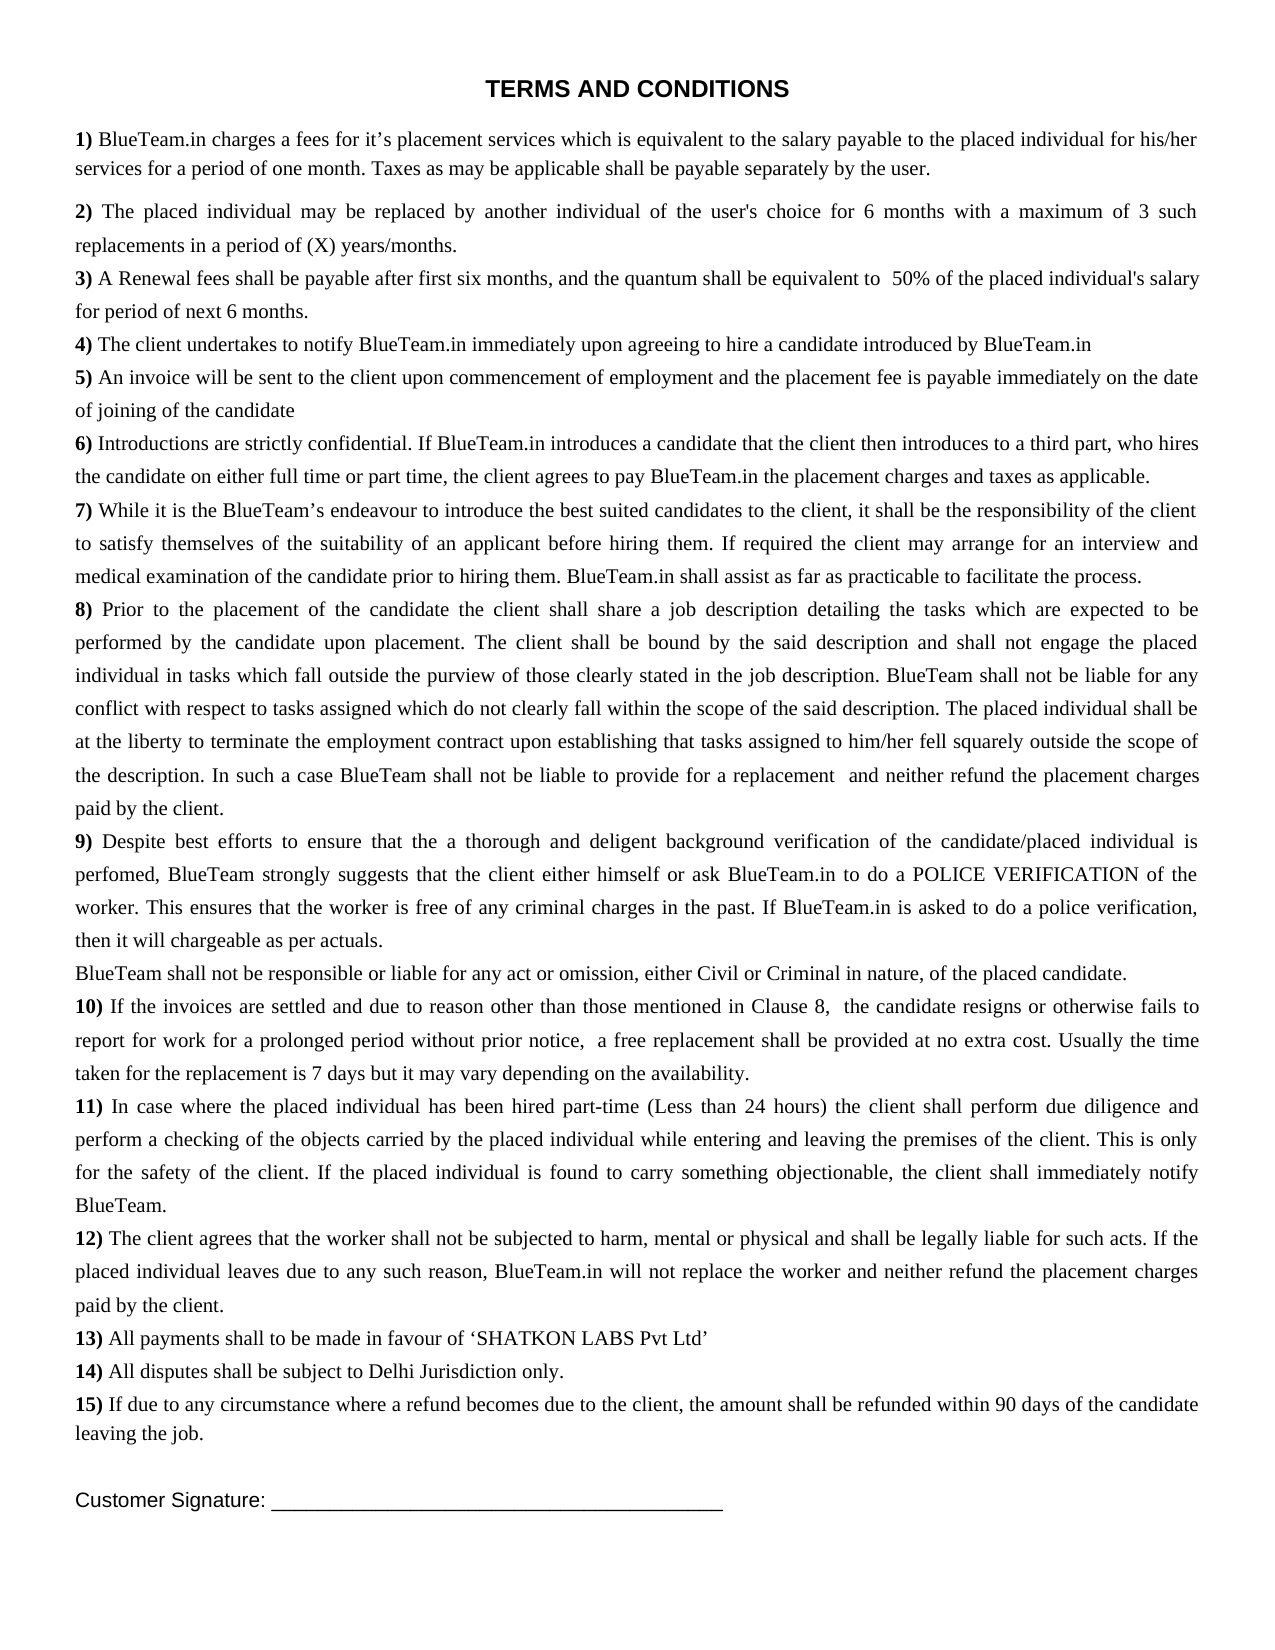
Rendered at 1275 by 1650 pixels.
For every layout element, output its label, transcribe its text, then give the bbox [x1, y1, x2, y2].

text 3) A Renewal fees shall be payable after first six months, and the quantum shall be equivalent to 50% of the placed individual's salary for period of next 6 months. [75, 266, 1200, 323]
text 5) An invoice will be sent to the client upon commencement of employment and the placement fee is payable immediately on the date of joining of the candidate [75, 365, 1200, 422]
text BlueTeam shall not be responsible or liable for any act or omission, either Civil or Criminal in nature, of the placed candidate. [75, 961, 1200, 985]
text 14) All disputes shall be subject to Delhi Jurisdiction only. [75, 1359, 1200, 1383]
text 12) The client agrees that the worker shall not be subjected to harm, mental or physical and shall be legally liable for such acts. If the placed individual leaves due to any such reason, BlueTeam.in will not replace the worker and neither refund the placement charges paid by the client. [75, 1226, 1200, 1317]
text 8) Prior to the placement of the candidate the client shall share a job description detailing the tasks which are expected to be performed by the candidate upon placement. The client shall be bound by the said description and shall not engage the placed individual in tasks which fall outside the purview of those clearly stated in the job description. BlueTeam shall not be liable for any conflict with respect to tasks assigned which do not clearly fall within the scope of the said description. The placed individual shall be at the liberty to terminate the employment contract upon establishing that tasks assigned to him/her fell squarely outside the scope of the description. In such a case BlueTeam shall not be liable to provide for a replacement and neither refund the placement charges paid by the client. [75, 597, 1200, 820]
text Customer Signature: _______________________________________ [75, 1488, 1200, 1512]
text 7) While it is the BlueTeam’s endeavour to introduce the best suited candidates to the client, it shall be the responsibility of the client to satisfy themselves of the suitability of an applicant before hiring them. If required the client may arrange for an interview and medical examination of the candidate prior to hiring them. BlueTeam.in shall assist as far as practicable to facilitate the process. [75, 497, 1200, 588]
text 6) Introductions are strictly confidential. If BlueTeam.in introduces a candidate that the client then introduces to a third part, who hires the candidate on either full time or part time, the client agrees to pay BlueTeam.in the placement charges and taxes as applicable. [75, 431, 1200, 488]
text 1) BlueTeam.in charges a fees for it’s placement services which is equivalent to the salary payable to the placed individual for his/her services for a period of one month. Taxes as may be applicable shall be payable separately by the user. [75, 127, 1200, 180]
text 11) In case where the placed individual has been hired part-time (Less than 24 hours) the client shall perform due diligence and perform a checking of the objects carried by the placed individual while entering and leaving the premises of the client. This is only for the safety of the client. If the placed individual is found to carry something objectionable, the client shall immediately notify BlueTeam. [75, 1094, 1200, 1217]
text 4) The client undertakes to notify BlueTeam.in immediately upon agreeing to hire a candidate introduced by BlueTeam.in [75, 332, 1200, 356]
text 10) If the invoices are settled and due to reason other than those mentioned in Clause 8, the candidate resigns or otherwise fails to report for work for a prolonged period without prior notice, a free replacement shall be provided at no extra cost. Usually the time taken for the replacement is 7 days but it may vary depending on the availability. [75, 994, 1200, 1085]
text TERMS AND CONDITIONS [75, 75, 1200, 103]
text 2) The placed individual may be replaced by another individual of the user's choice for 6 months with a maximum of 3 such replacements in a period of (X) years/months. [75, 199, 1200, 257]
text 13) All payments shall to be made in favour of ‘SHATKON LABS Pvt Ltd’ [75, 1326, 1200, 1350]
text 9) Despite best efforts to ensure that the a thorough and deligent background verification of the candidate/placed individual is perfomed, BlueTeam strongly suggests that the client either himself or ask BlueTeam.in to do a POLICE VERIFICATION of the worker. This ensures that the worker is free of any criminal charges in the past. If BlueTeam.in is asked to do a police verification, then it will chargeable as per actuals. [75, 829, 1200, 952]
text 15) If due to any circumstance where a refund becomes due to the client, the amount shall be refunded within 90 days of the candidate leaving the job. [75, 1392, 1200, 1445]
